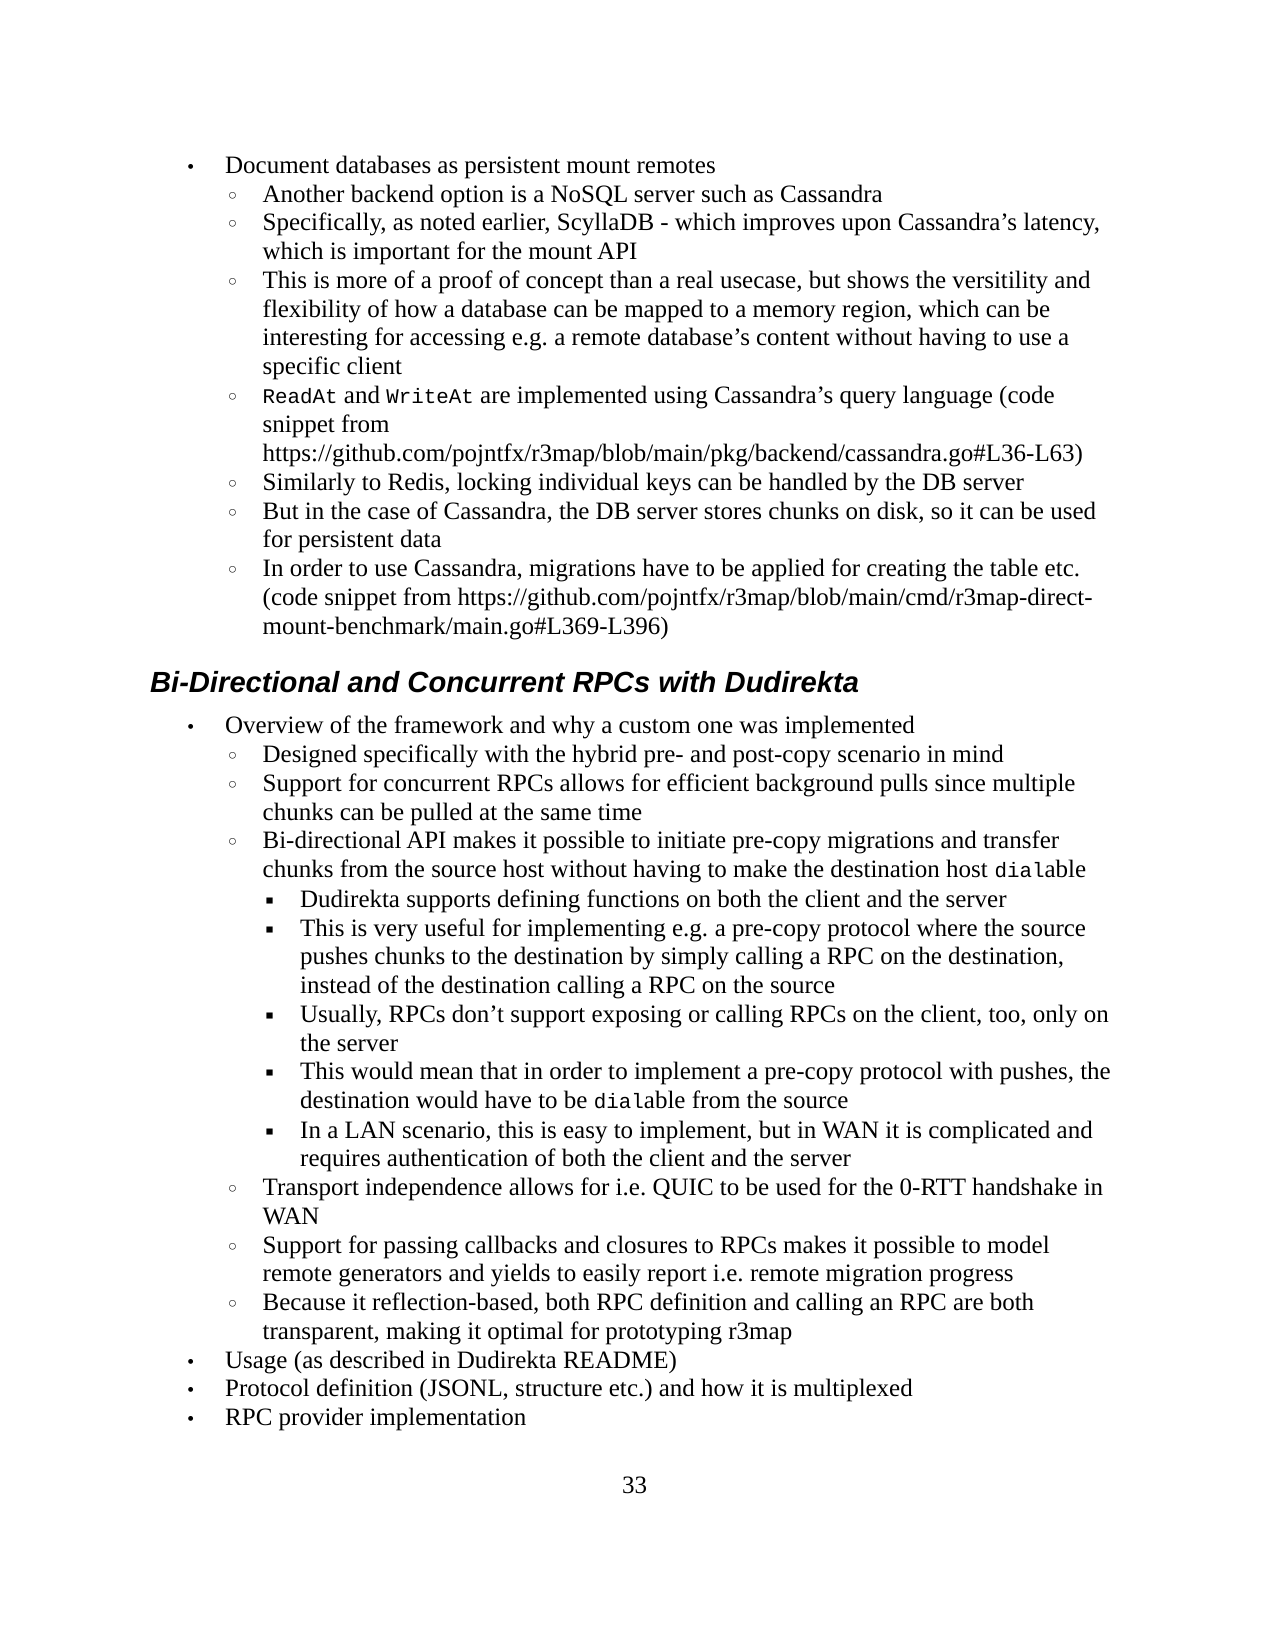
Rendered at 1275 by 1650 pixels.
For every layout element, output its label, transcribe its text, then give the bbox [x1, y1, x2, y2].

list Because it reflection-based, both RPC definition and calling an RPC are both transparent, making it optimal for prototyping r3map [225, 1287, 1125, 1345]
list Usage (as described in Dudirekta README) [187, 1345, 1125, 1373]
list Usually, RPCs don’t support exposing or calling RPCs on the client, too, only on the server [262, 999, 1125, 1056]
list This is more of a proof of concept than a real usecase, but shows the versitility and flexibility of how a database can be mapped to a memory region, which can be interesting for accessing e.g. a remote database’s content without having to use a specific client [225, 265, 1125, 380]
list RPC provider implementation [187, 1402, 1125, 1431]
list Support for passing callbacks and closures to RPCs makes it possible to model remote generators and yields to easily report i.e. remote migration progress [225, 1230, 1125, 1287]
list Bi-directional API makes it possible to initiate pre-copy migrations and transfer chunks from the source host without having to make the destination host dialable [225, 826, 1125, 884]
list But in the case of Cassandra, the DB server stores chunks on disk, so it can be used for persistent data [225, 496, 1125, 553]
subtitle Bi-Directional and Concurrent RPCs with Dudirekta [150, 664, 1125, 698]
list This would mean that in order to implement a pre-copy protocol with pushes, the destination would have to be dialable from the source [262, 1056, 1125, 1115]
list ReadAt and WriteAt are implemented using Cassandra’s query language (code snippet from https://github.com/pojntfx/r3map/blob/main/pkg/backend/cassandra.go#L36-L63) [225, 380, 1125, 467]
list In a LAN scenario, this is easy to implement, but in WAN it is complicated and requires authentication of both the client and the server [262, 1115, 1125, 1172]
list Support for concurrent RPCs allows for efficient background pulls since multiple chunks can be pulled at the same time [225, 768, 1125, 826]
list In order to use Cassandra, migrations have to be applied for creating the table etc. (code snippet from https://github.com/pojntfx/r3map/blob/main/cmd/r3map-direct-mount-benchmark/main.go#L369-L396) [225, 553, 1125, 639]
list Similarly to Redis, locking individual keys can be handled by the DB server [225, 467, 1125, 496]
list Transport independence allows for i.e. QUIC to be used for the 0-RTT handshake in WAN [225, 1172, 1125, 1230]
list Protocol definition (JSONL, structure etc.) and how it is multiplexed [187, 1373, 1125, 1402]
list Document databases as persistent mount remotes [187, 150, 1125, 179]
list Overview of the framework and why a custom one was implemented [187, 711, 1125, 739]
list Another backend option is a NoSQL server such as Cassandra [225, 179, 1125, 207]
list Specifically, as noted earlier, ScyllaDB - which improves upon Cassandra’s latency, which is important for the mount API [225, 207, 1125, 265]
list Designed specifically with the hybrid pre- and post-copy scenario in mind [225, 739, 1125, 768]
list This is very useful for implementing e.g. a pre-copy protocol where the source pushes chunks to the destination by simply calling a RPC on the destination, instead of the destination calling a RPC on the source [262, 913, 1125, 999]
list Dudirekta supports defining functions on both the client and the server [262, 884, 1125, 913]
